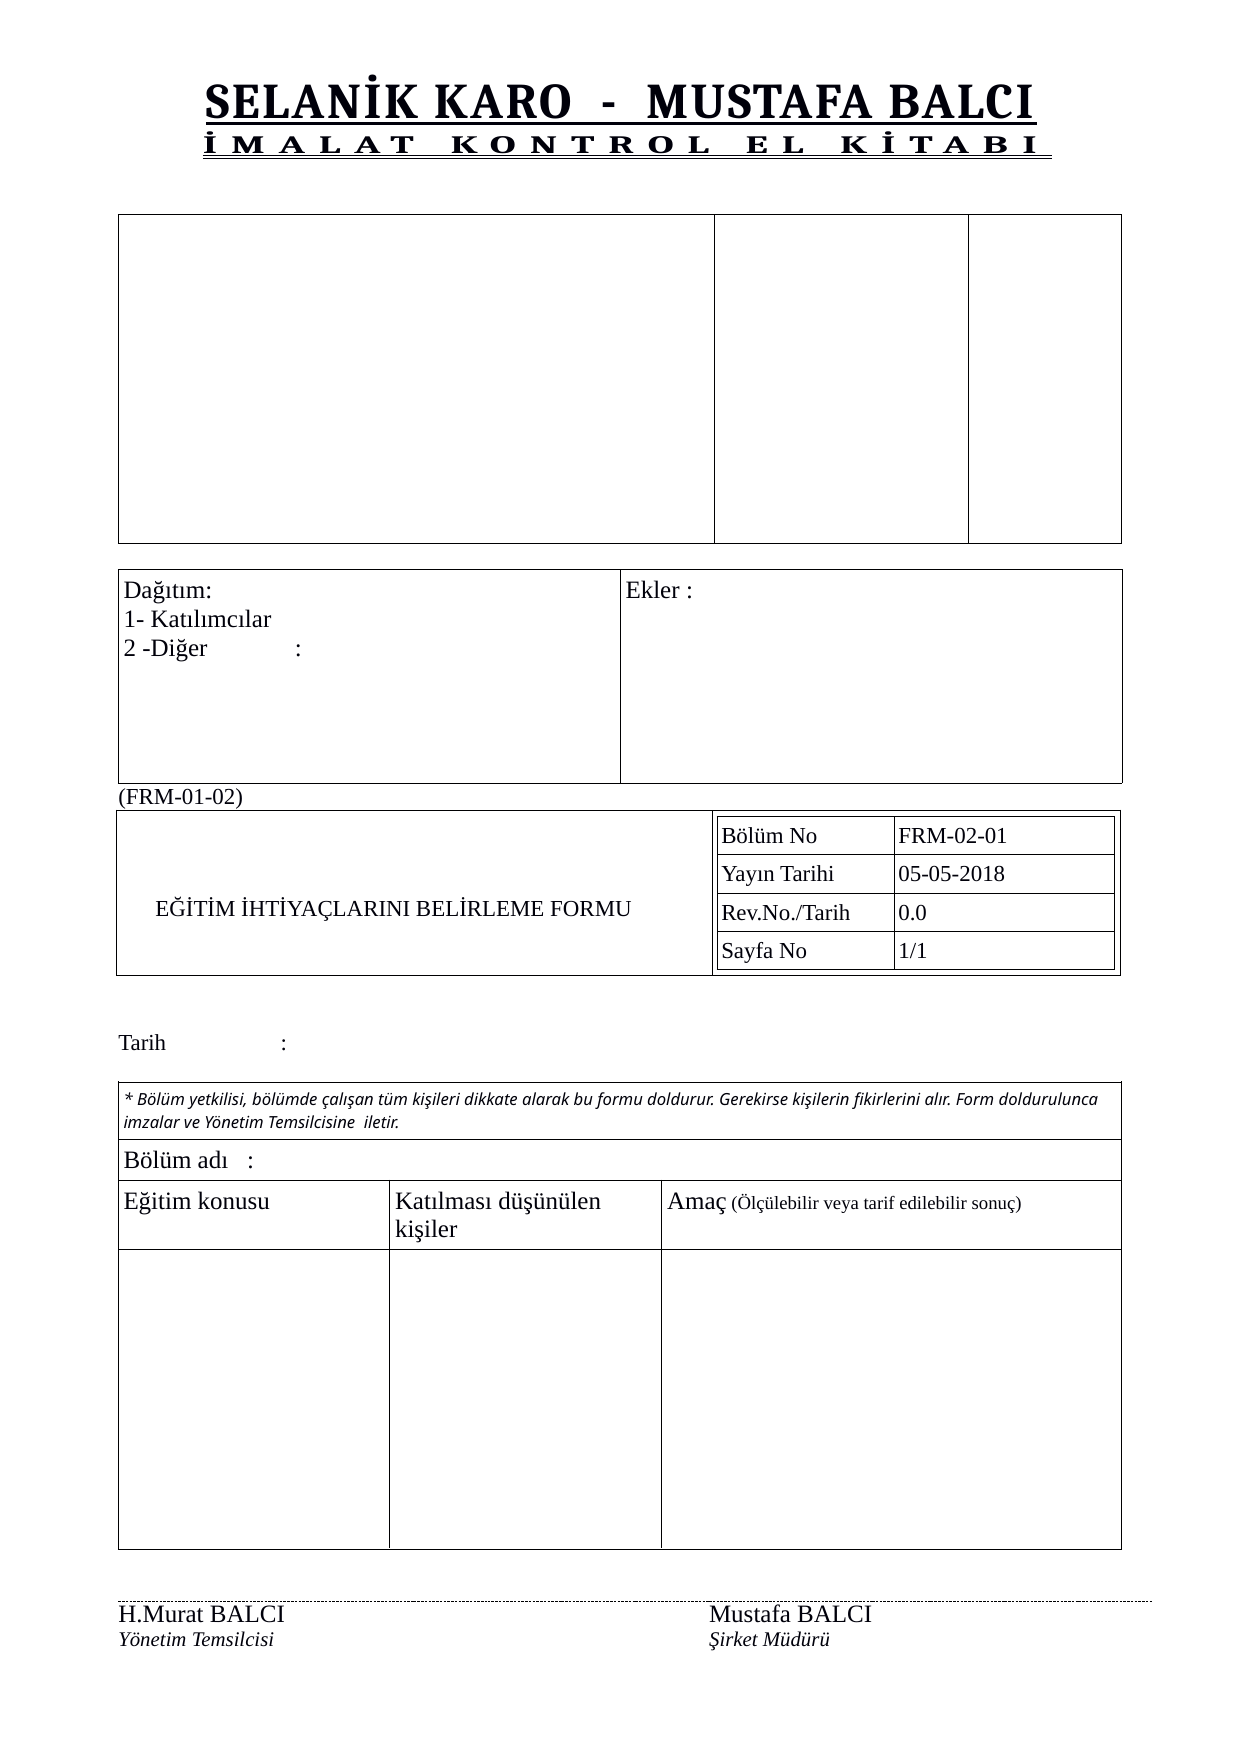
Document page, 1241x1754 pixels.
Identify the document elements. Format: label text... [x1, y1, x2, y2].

table_cell [969, 215, 1121, 542]
table_cell Amaç (Ölçülebilir veya tarif edilebilir sonuç) [662, 1181, 1121, 1249]
table_cell 0.0 [895, 894, 1114, 931]
table_header * Bölüm yetkilisi, bölümde çalışan tüm kişileri dikkate alarak bu formu doldurur. Gerekirse kişilerin fikirlerini alır. Form doldurulunca imzalar ve Yönetim Temsilcisine iletir. [119, 1083, 1121, 1139]
table_cell Rev.No./Tarih [718, 894, 894, 931]
table_header Dağıtım: 1- Katılımcılar 2 -Diğer : [119, 570, 620, 783]
table_header EĞİTİM İHTİYAÇLARINI BELİRLEME FORMU [117, 811, 712, 975]
table_header Bölüm No [718, 817, 894, 854]
table_cell Sayfa No [718, 932, 894, 969]
table_cell 1/1 [895, 932, 1114, 969]
table_cell [119, 215, 714, 542]
table_header Ekler : [621, 570, 1122, 783]
table_cell [119, 1250, 389, 1548]
table_cell 05-05-2018 [895, 855, 1114, 892]
table_cell Katılması düşünülen kişiler [390, 1181, 661, 1249]
table_cell Bölüm adı : [119, 1140, 1121, 1179]
table_cell [662, 1250, 1121, 1548]
table_header FRM-02-01 [895, 817, 1114, 854]
table_cell Yayın Tarihi [718, 855, 894, 892]
text Tarih : [118, 1029, 1122, 1055]
table_cell [390, 1250, 661, 1548]
text (FRM-01-02) [118, 784, 1122, 809]
table_cell Eğitim konusu [119, 1181, 389, 1249]
table_header [713, 811, 1120, 975]
table_cell [715, 215, 968, 542]
